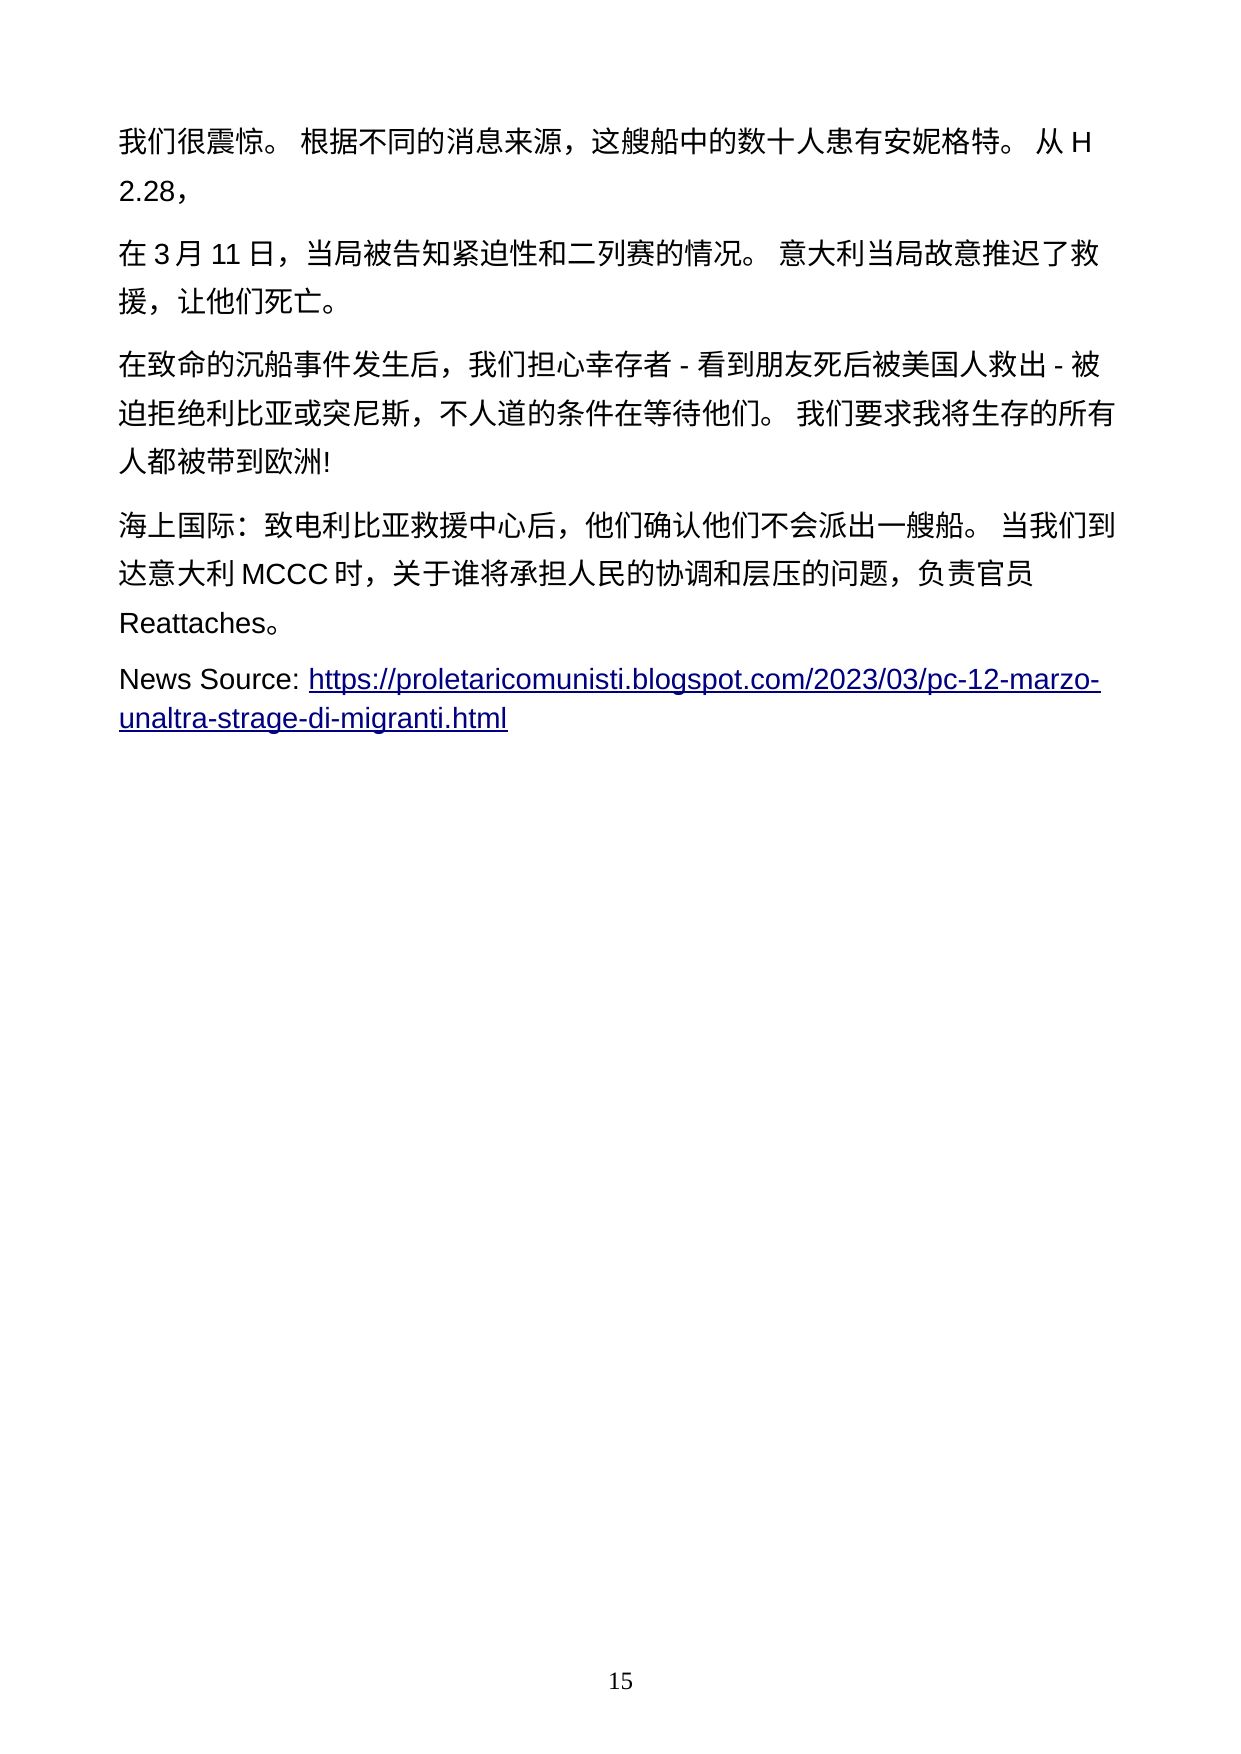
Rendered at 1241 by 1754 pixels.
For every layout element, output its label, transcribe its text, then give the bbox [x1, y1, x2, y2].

text 我们很震惊。 根据不同的消息来源，这艘船中的数十人患有安妮格特。 从H 2.28， [118, 118, 1122, 209]
text News Source: https://proletaricomunisti.blogspot.com/2023/03/pc-12-marzo-unaltra-strage-di-migranti.html [118, 662, 1122, 734]
text 海上国际：致电利比亚救援中心后，他们确认他们不会派出一艘船。 当我们到达意大利MCCC时，关于谁将承担人民的协调和层压的问题，负责官员Reattaches。 [118, 502, 1122, 641]
text 在致命的沉船事件发生后，我们担心幸存者 - 看到朋友死后被美国人救出 - 被迫拒绝利比亚或突尼斯，不人道的条件在等待他们。 我们要求我将生存的所有人都被带到欧洲! [118, 342, 1122, 481]
text 在3月11日，当局被告知紧迫性和二列赛的情况。 意大利当局故意推迟了救援，让他们死亡。 [118, 230, 1122, 321]
